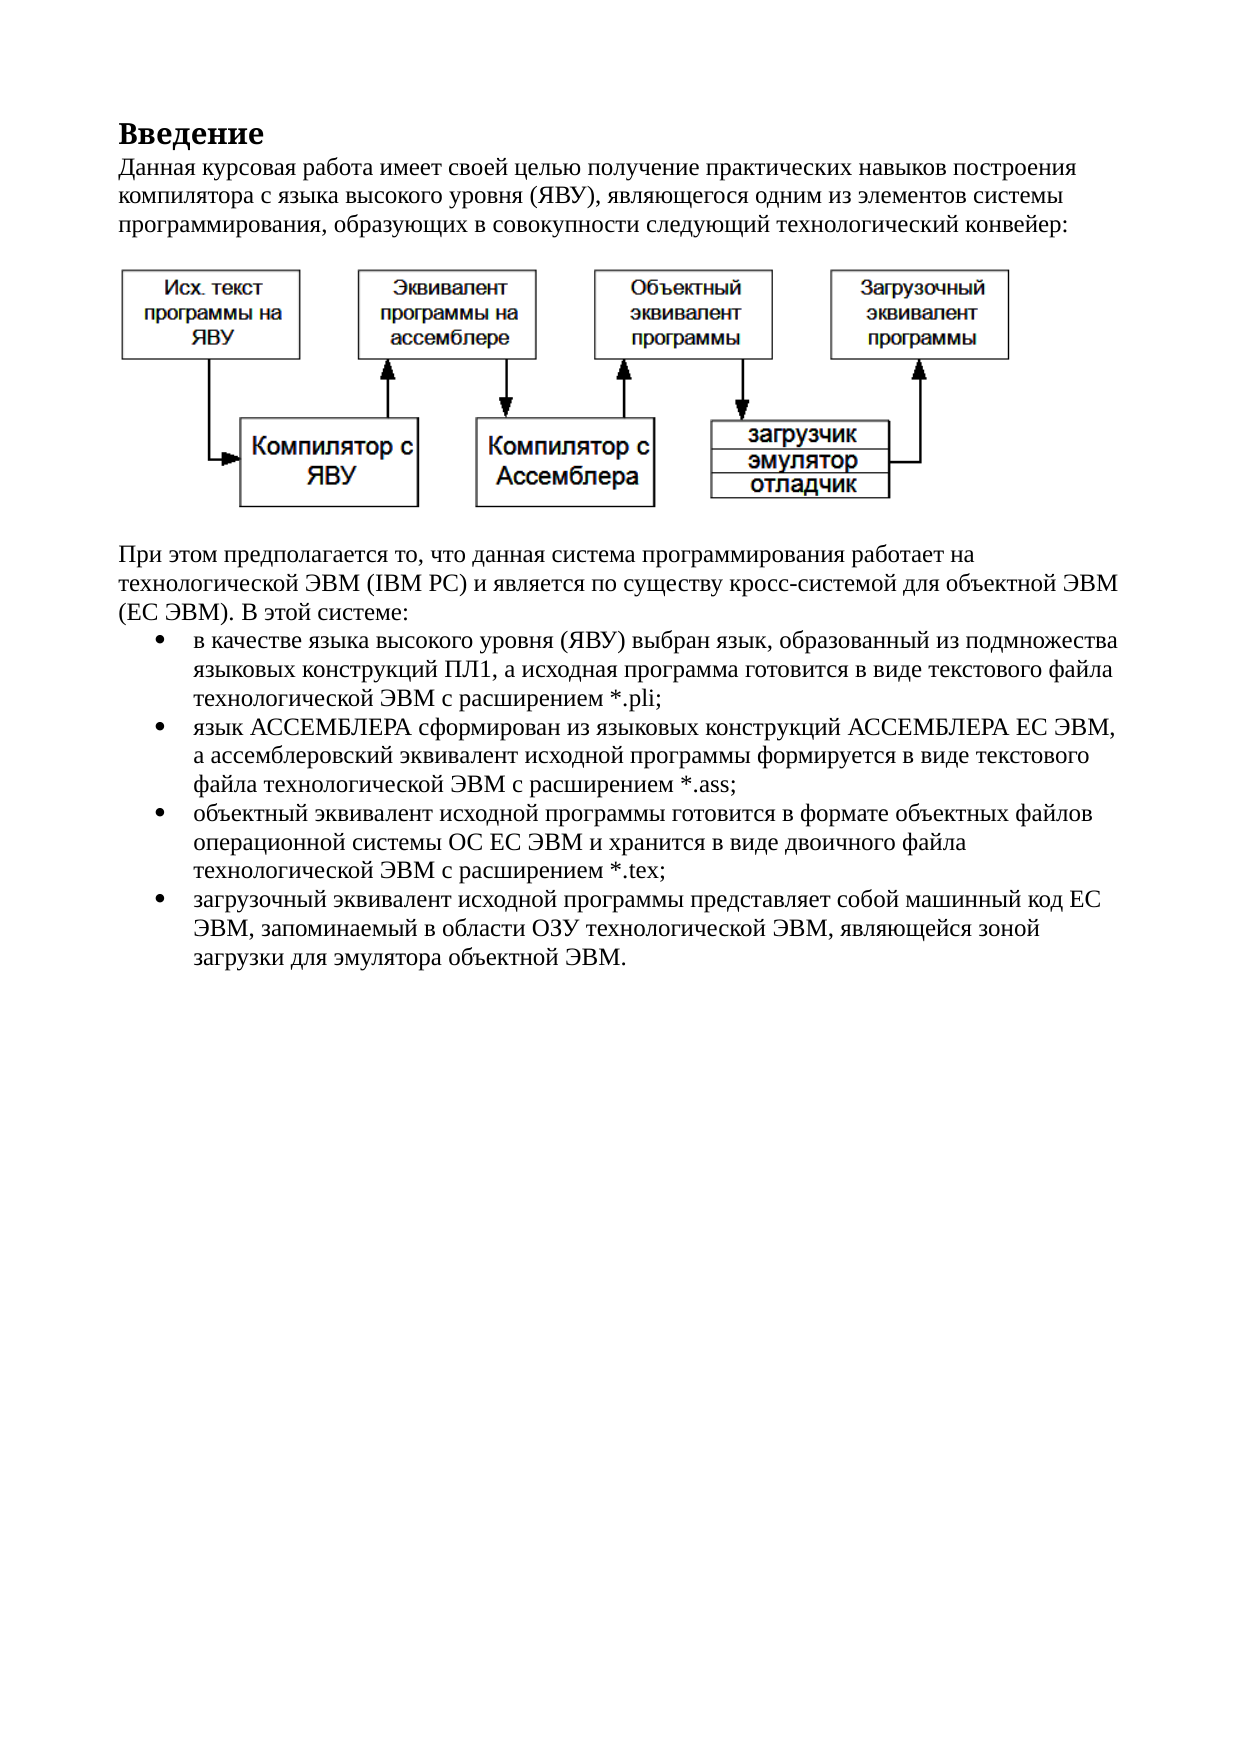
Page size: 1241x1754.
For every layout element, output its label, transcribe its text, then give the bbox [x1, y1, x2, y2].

text Данная курсовая работа имеет своей целью получение практических навыков построения компилятора с языка высокого уровня (ЯВУ), являющегося одним из элементов системы программирования, образующих в совокупности следующий технологический конвейер: [118, 152, 1122, 238]
list в качестве языка высокого уровня (ЯВУ) выбран язык, образованный из подмножества языковых конструкций ПЛ1, а исходная программа готовится в виде текстового файла технологической ЭВМ с расширением *.pli; [156, 625, 1122, 712]
list язык АССЕМБЛЕРА сформирован из языковых конструкций АССЕМБЛЕРА ЕС ЭВМ, а ассемблеровский эквивалент исходной программы формируется в виде текстового файла технологической ЭВМ с расширением *.ass; [156, 712, 1122, 798]
list объектный эквивалент исходной программы готовится в формате объектных файлов операционной системы ОС ЕС ЭВМ и хранится в виде двоичного файла технологической ЭВМ с расширением *.tex; [156, 798, 1122, 884]
list загрузочный эквивалент исходной программы представляет собой машинный код ЕС ЭВМ, запоминаемый в области ОЗУ технологической ЭВМ, являющейся зоной загрузки для эмулятора объектной ЭВМ. [156, 884, 1122, 970]
text При этом предполагается то, что данная система программирования работает на технологической ЭВМ (IBM PC) и является по существу кросс-системой для объектной ЭВМ (ЕС ЭВМ). В этой системе: [118, 539, 1122, 625]
subtitle Введение [118, 118, 1122, 152]
